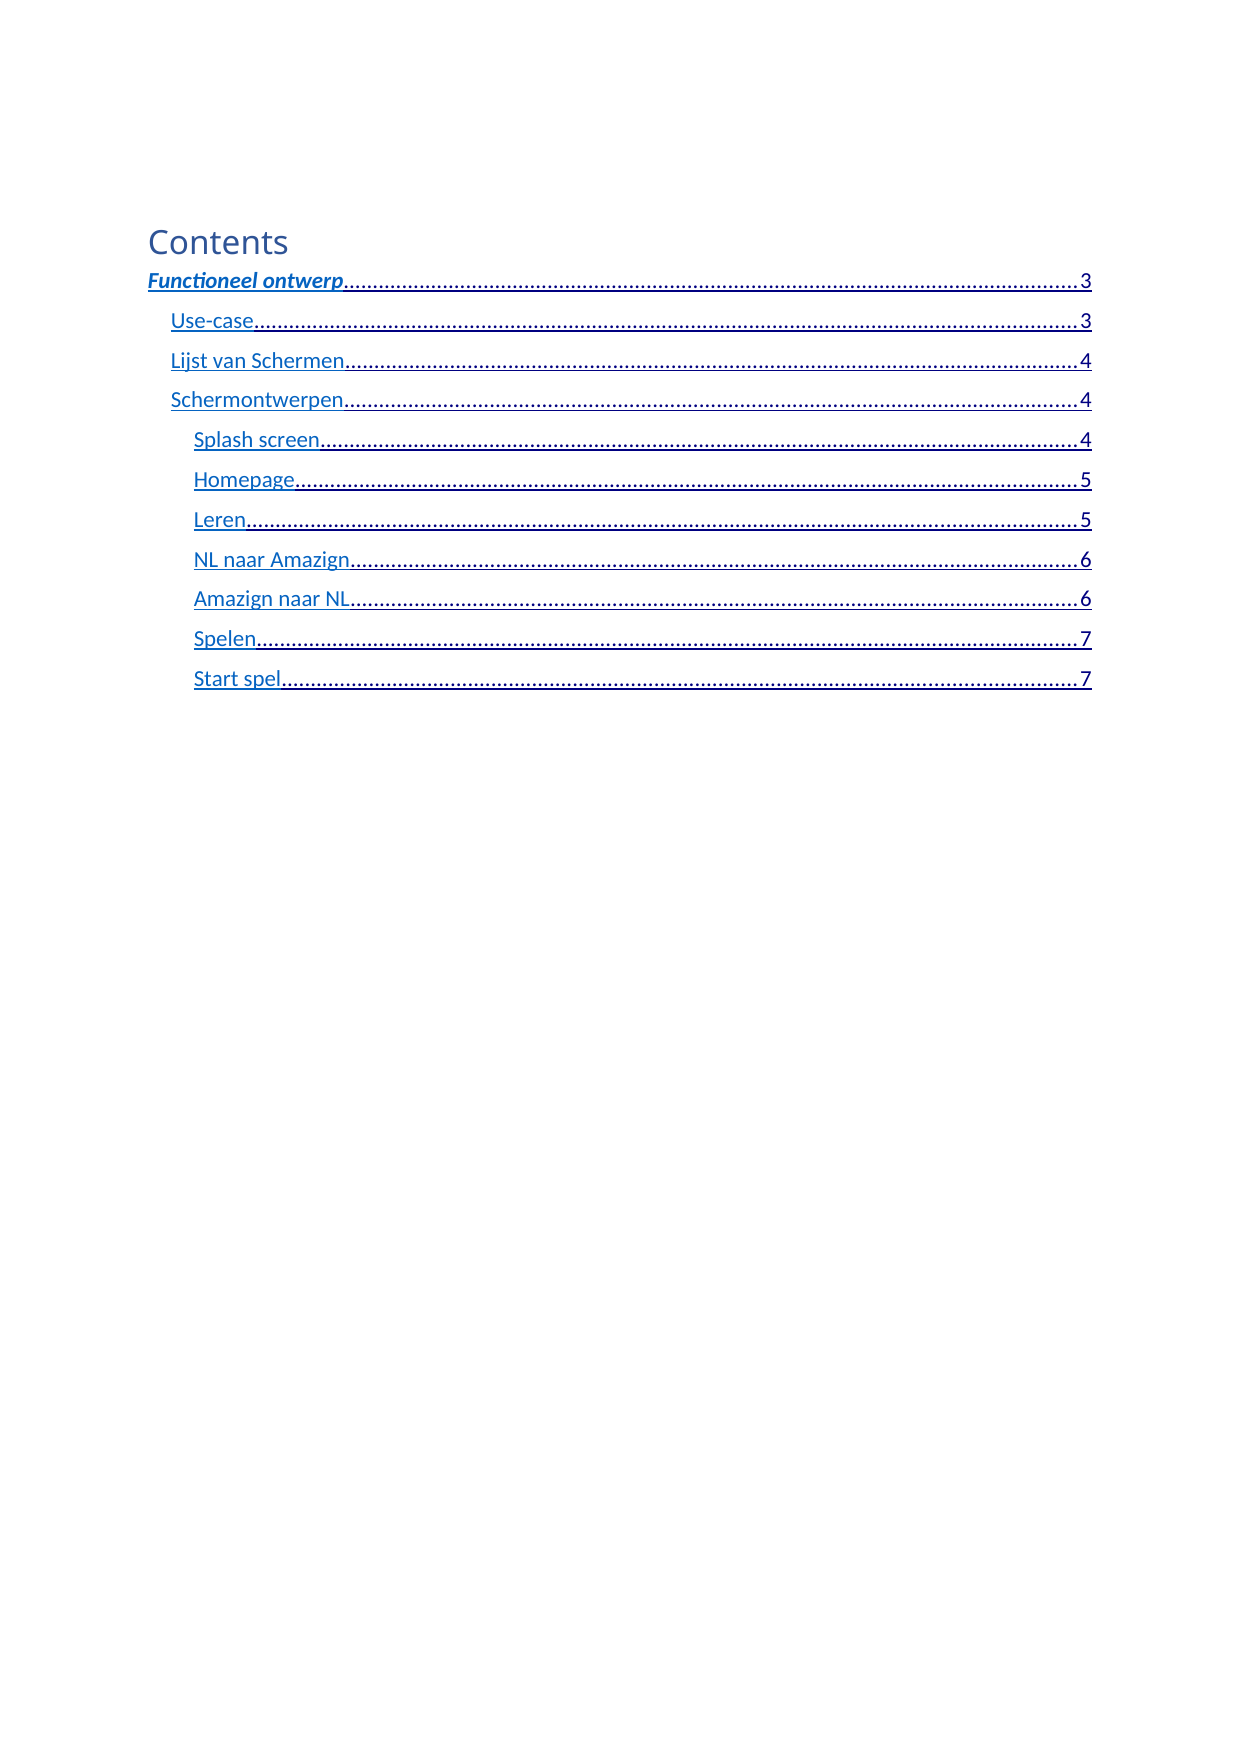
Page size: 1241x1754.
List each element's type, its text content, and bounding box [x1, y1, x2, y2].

text Contents [148, 219, 1093, 264]
text Start spel 7 [193, 664, 1093, 692]
text Functioneel ontwerp 3 [148, 266, 1093, 294]
text Spelen 7 [193, 624, 1093, 652]
text Leren 5 [193, 505, 1093, 533]
text Amazign naar NL 6 [193, 584, 1093, 613]
text Use-case 3 [171, 306, 1093, 334]
text NL naar Amazign 6 [193, 545, 1093, 573]
text Homepage 5 [193, 465, 1093, 493]
text Splash screen 4 [193, 425, 1093, 453]
text Schermontwerpen 4 [171, 386, 1093, 414]
text Lijst van Schermen 4 [171, 346, 1093, 374]
